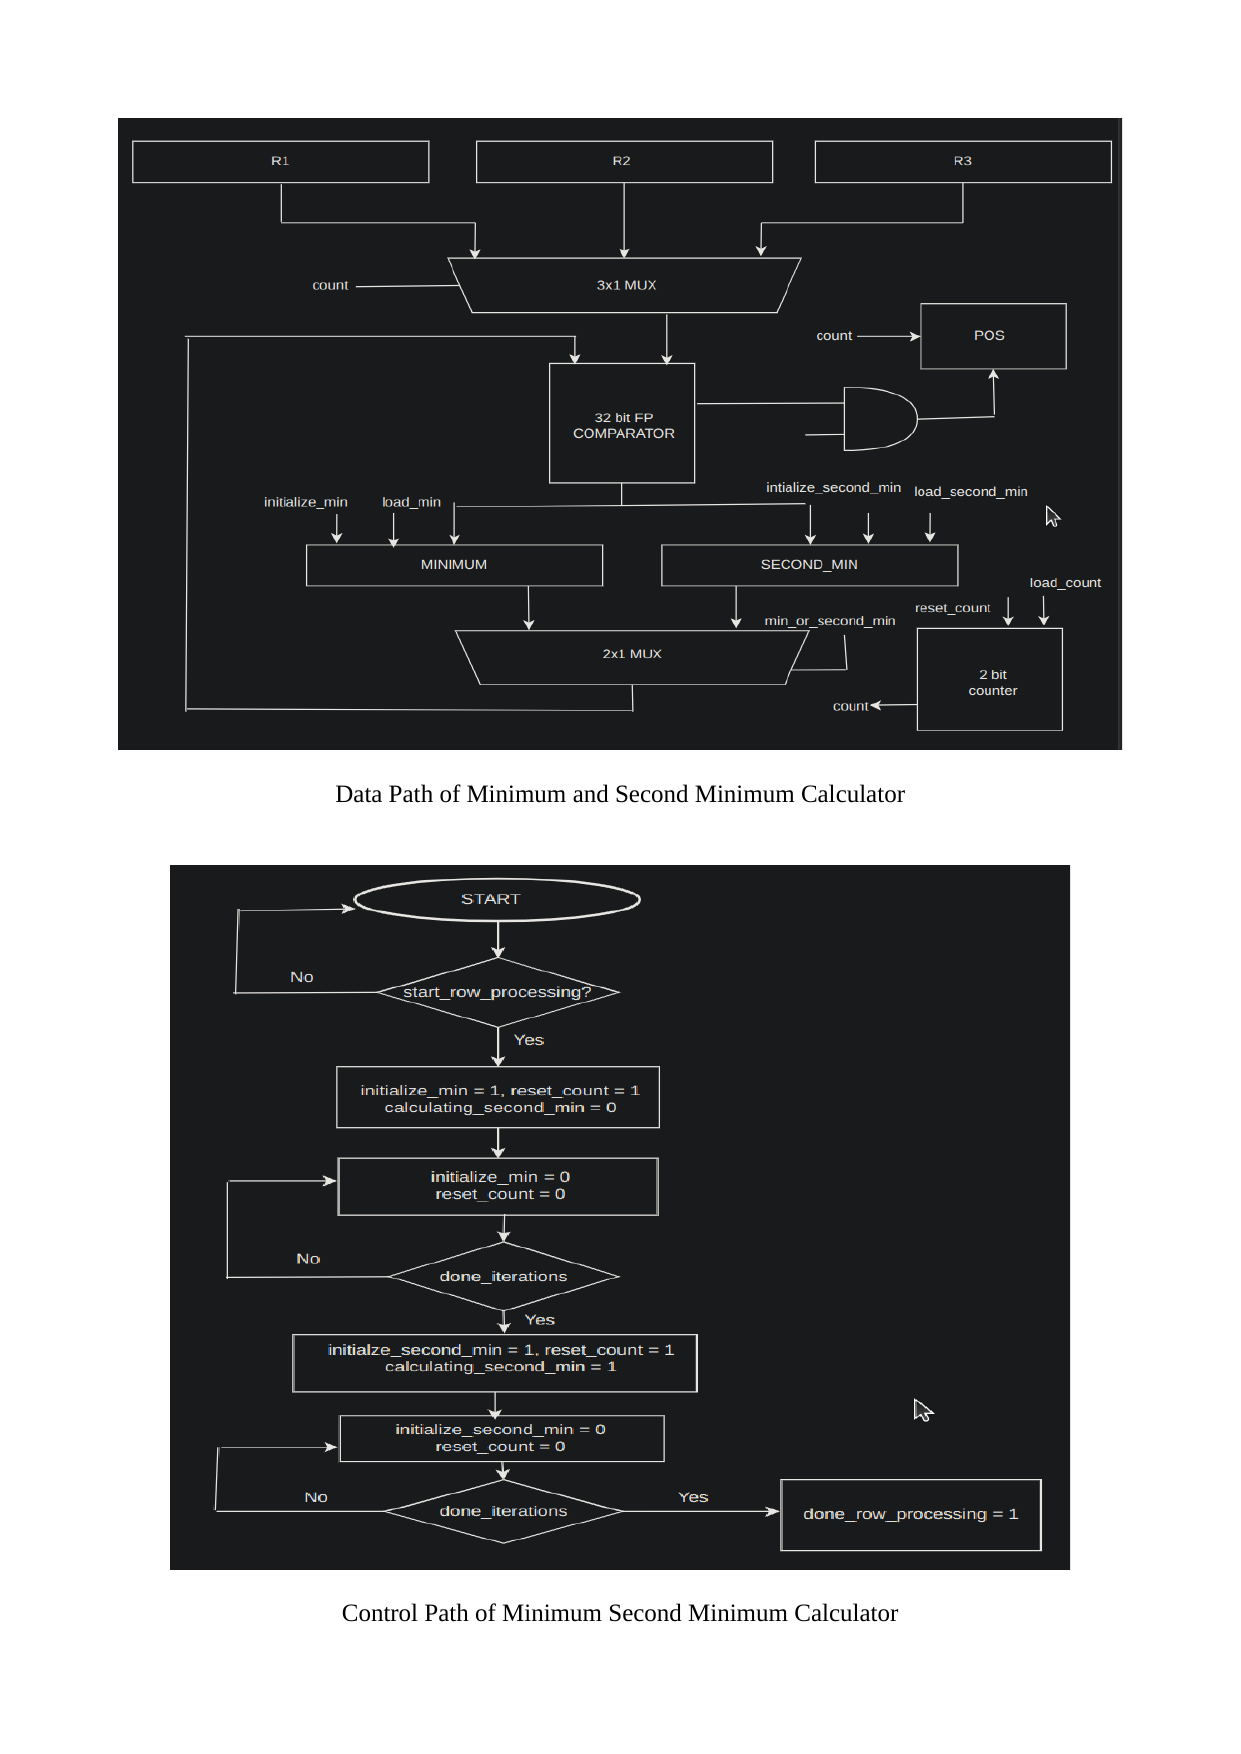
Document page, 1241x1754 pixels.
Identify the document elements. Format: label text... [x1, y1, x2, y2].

text Data Path of Minimum and Second Minimum Calculator [118, 779, 1122, 807]
picture [118, 118, 1123, 750]
text Control Path of Minimum Second Minimum Calculator [118, 1598, 1122, 1627]
picture [170, 865, 1071, 1570]
